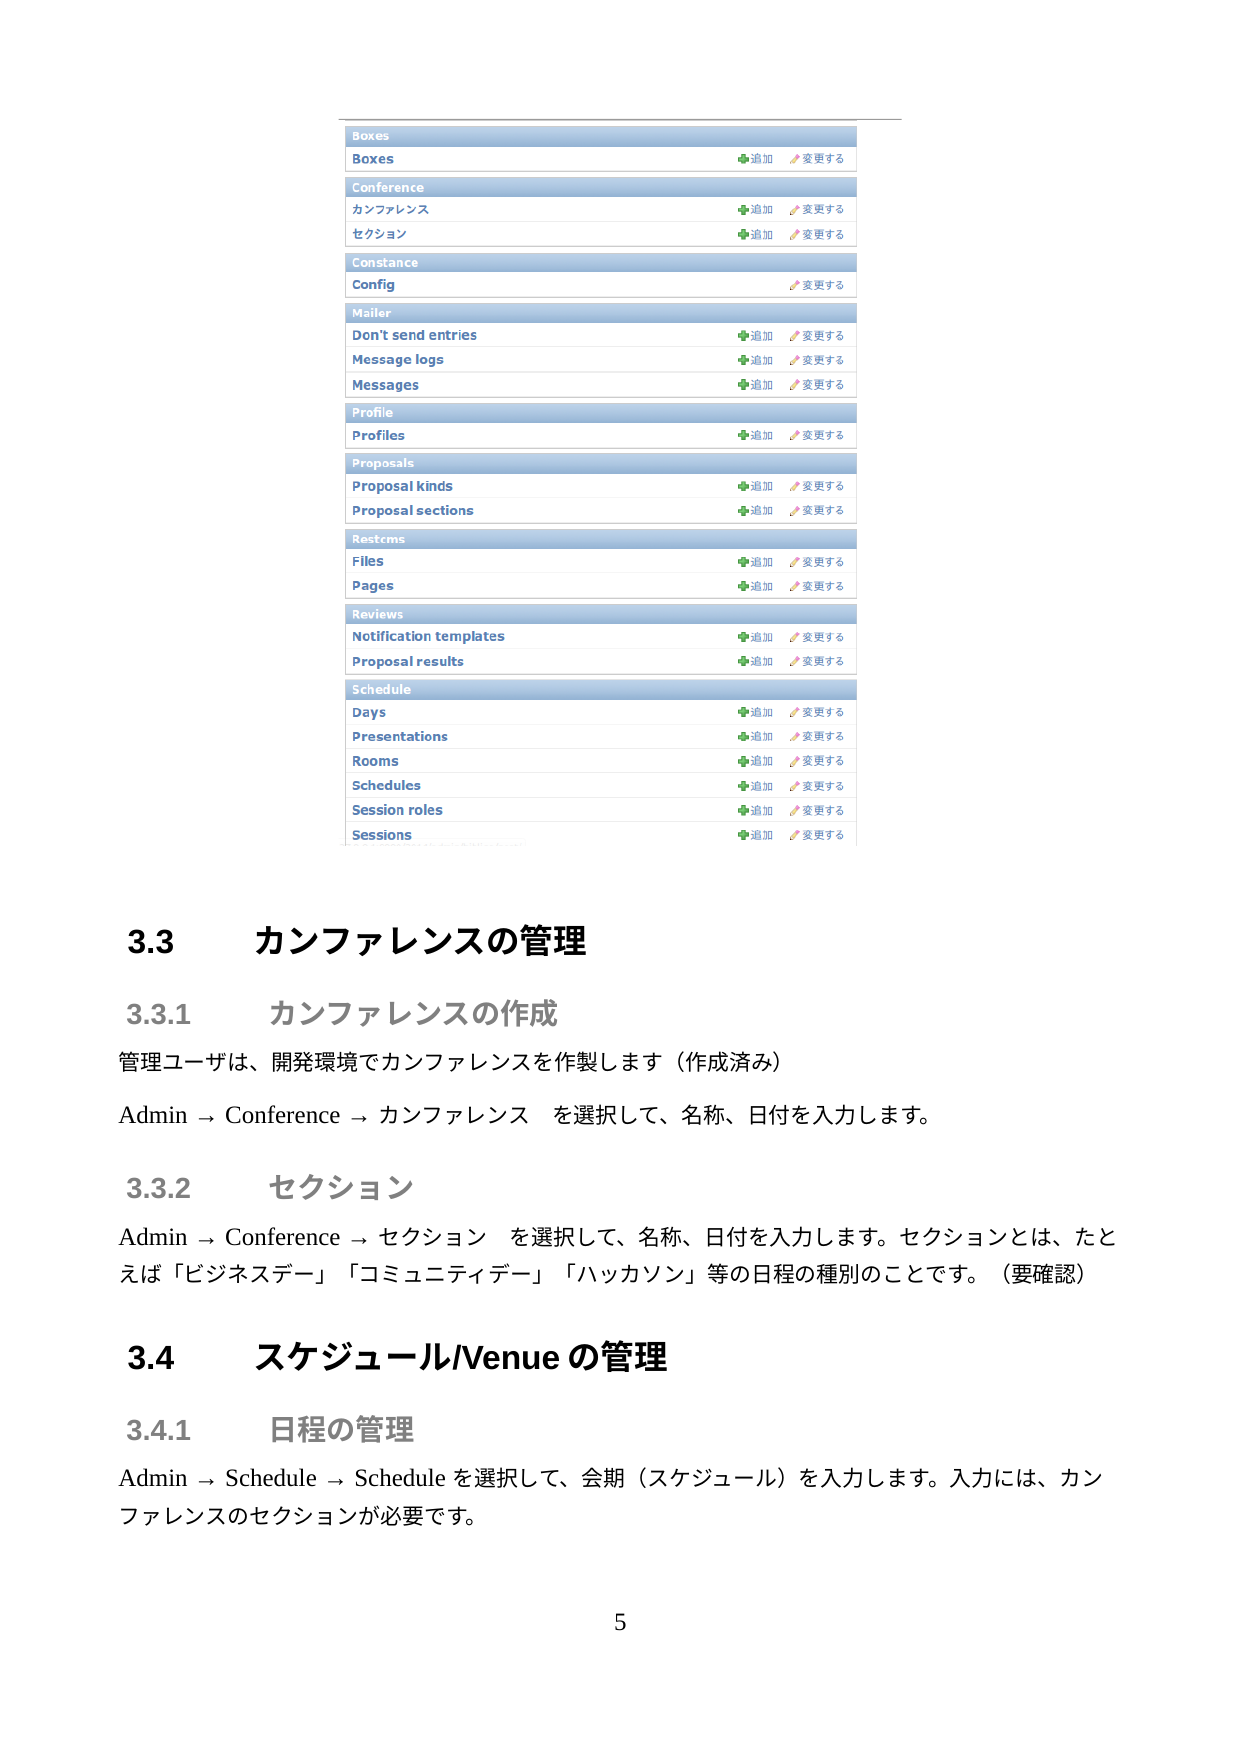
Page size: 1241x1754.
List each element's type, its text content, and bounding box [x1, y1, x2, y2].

text Admin → Schedule → Schedule を選択して、会期（スケジュール）を入力します。入力には、カンファレンスのセクションが必要です。 [118, 1461, 1122, 1531]
subtitle カンファレンスの作成 [118, 990, 1122, 1033]
subtitle スケジュール/Venueの管理 [118, 1331, 1122, 1379]
text Admin → Conference → カンファレンス を選択して、名称、日付を入力します。 [118, 1098, 1122, 1129]
picture [338, 118, 902, 846]
text Admin → Conference → セクション を選択して、名称、日付を入力します。セクションとは、たとえば「ビジネスデー」「コミュニティデー」「ハッカソン」等の日程の種別のことです。（要確認） [118, 1219, 1122, 1289]
subtitle カンファレンスの管理 [118, 915, 1122, 963]
subtitle セクション [118, 1165, 1122, 1207]
subtitle 日程の管理 [118, 1406, 1122, 1449]
text 管理ユーザは、開発環境でカンファレンスを作製します（作成済み） [118, 1045, 1122, 1077]
